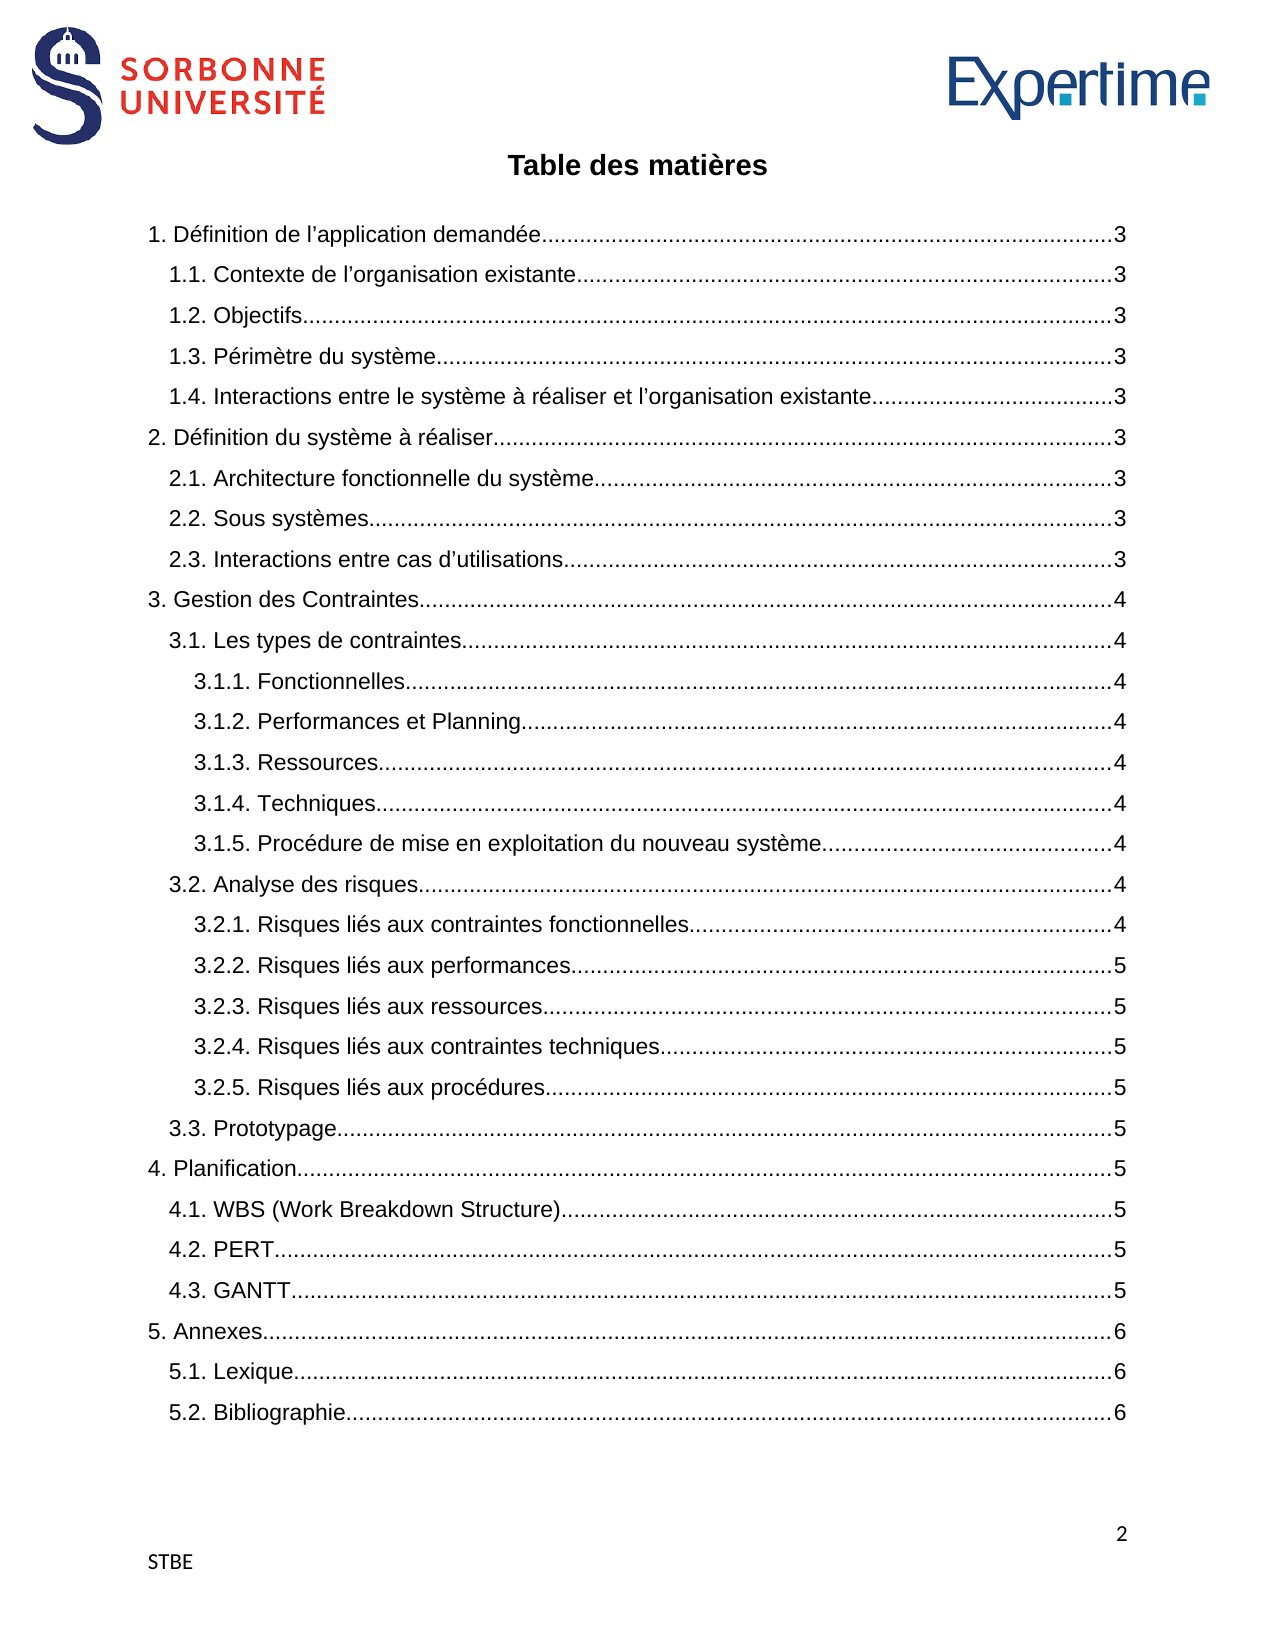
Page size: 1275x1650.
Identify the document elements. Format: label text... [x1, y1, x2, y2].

text 1.1. Contexte de l’organisation existante 3 [168, 261, 1127, 288]
text 3.1.4. Techniques 4 [193, 789, 1127, 816]
text 3.2.1. Risques liés aux contraintes fonctionnelles 4 [193, 911, 1127, 938]
text 3.2.2. Risques liés aux performances 5 [193, 952, 1127, 978]
text 4. Planification 5 [148, 1155, 1127, 1182]
text 3.2. Analyse des risques 4 [168, 871, 1127, 897]
text 4.2. PERT 5 [168, 1236, 1127, 1263]
text 3.3. Prototypage 5 [168, 1114, 1127, 1141]
text 3.1.3. Ressources 4 [193, 749, 1127, 775]
text 1. Définition de l’application demandée 3 [148, 221, 1127, 247]
text 2.2. Sous systèmes 3 [168, 505, 1127, 532]
text 3.2.4. Risques liés aux contraintes techniques 5 [193, 1033, 1127, 1060]
text 4.3. GANTT 5 [168, 1277, 1127, 1303]
text 3.1.1. Fonctionnelles 4 [193, 668, 1127, 694]
text 2. Définition du système à réaliser 3 [148, 424, 1127, 450]
text 2.1. Architecture fonctionnelle du système 3 [168, 464, 1127, 491]
picture [31, 26, 325, 145]
text 5.1. Lexique 6 [168, 1358, 1127, 1385]
text 3.1.2. Performances et Planning 4 [193, 708, 1127, 735]
picture [945, 52, 1210, 120]
text 5. Annexes 6 [148, 1318, 1127, 1344]
text 3.1.5. Procédure de mise en exploitation du nouveau système 4 [193, 830, 1127, 857]
text 3. Gestion des Contraintes 4 [148, 586, 1127, 613]
text 3.2.5. Risques liés aux procédures 5 [193, 1074, 1127, 1100]
text 4.1. WBS (Work Breakdown Structure) 5 [168, 1196, 1127, 1222]
text 2.3. Interactions entre cas d’utilisations 3 [168, 546, 1127, 572]
text 1.3. Périmètre du système 3 [168, 343, 1127, 369]
text 3.1. Les types de contraintes 4 [168, 627, 1127, 653]
text 1.2. Objectifs 3 [168, 302, 1127, 328]
text Table des matières [148, 148, 1127, 181]
text 1.4. Interactions entre le système à réaliser et l’organisation existante 3 [168, 383, 1127, 410]
text 3.2.3. Risques liés aux ressources 5 [193, 993, 1127, 1019]
text 5.2. Bibliographie 6 [168, 1399, 1127, 1425]
